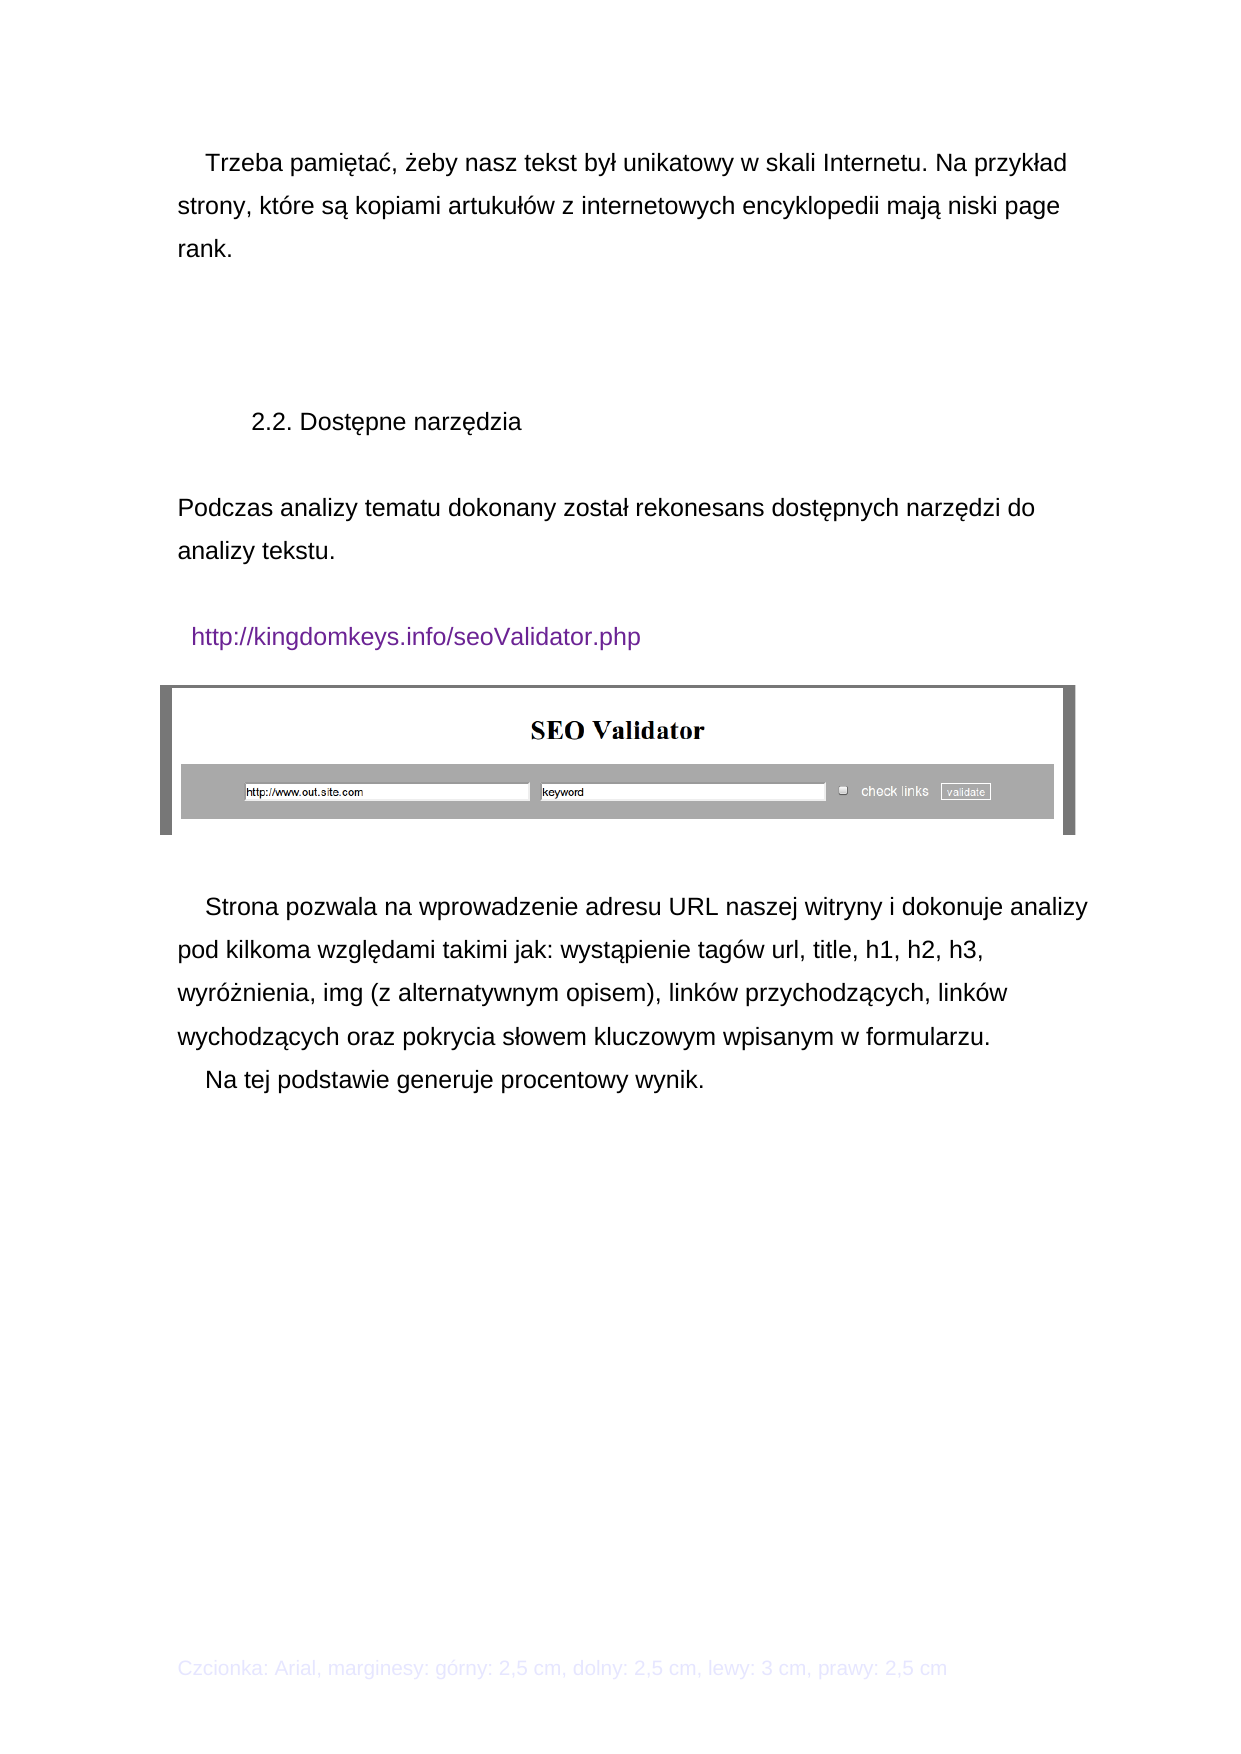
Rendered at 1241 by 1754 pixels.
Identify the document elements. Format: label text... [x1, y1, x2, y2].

text 2.2. Dostępne narzędzia [177, 406, 1092, 435]
picture [160, 685, 1076, 835]
text Na tej podstawie generuje procentowy wynik. [177, 1064, 1092, 1093]
text Podczas analizy tematu dokonany został rekonesans dostępnych narzędzi do analizy tekstu. [177, 493, 1092, 564]
text Trzeba pamiętać, żeby nasz tekst był unikatowy w skali Internetu. Na przykład strony, które są kopiami artukułów z internetowych encyklopedii mają niski page rank. [177, 148, 1092, 263]
text Strona pozwala na wprowadzenie adresu URL naszej witryny i dokonuje analizy pod kilkoma względami takimi jak: wystąpienie tagów url, title, h1, h2, h3, wyróżnienia, img (z alternatywnym opisem), linków przychodzących, linków wychodzących oraz pokrycia słowem kluczowym wpisanym w formularzu. [177, 892, 1092, 1050]
text http://kingdomkeys.info/seoValidator.php [177, 622, 1092, 651]
